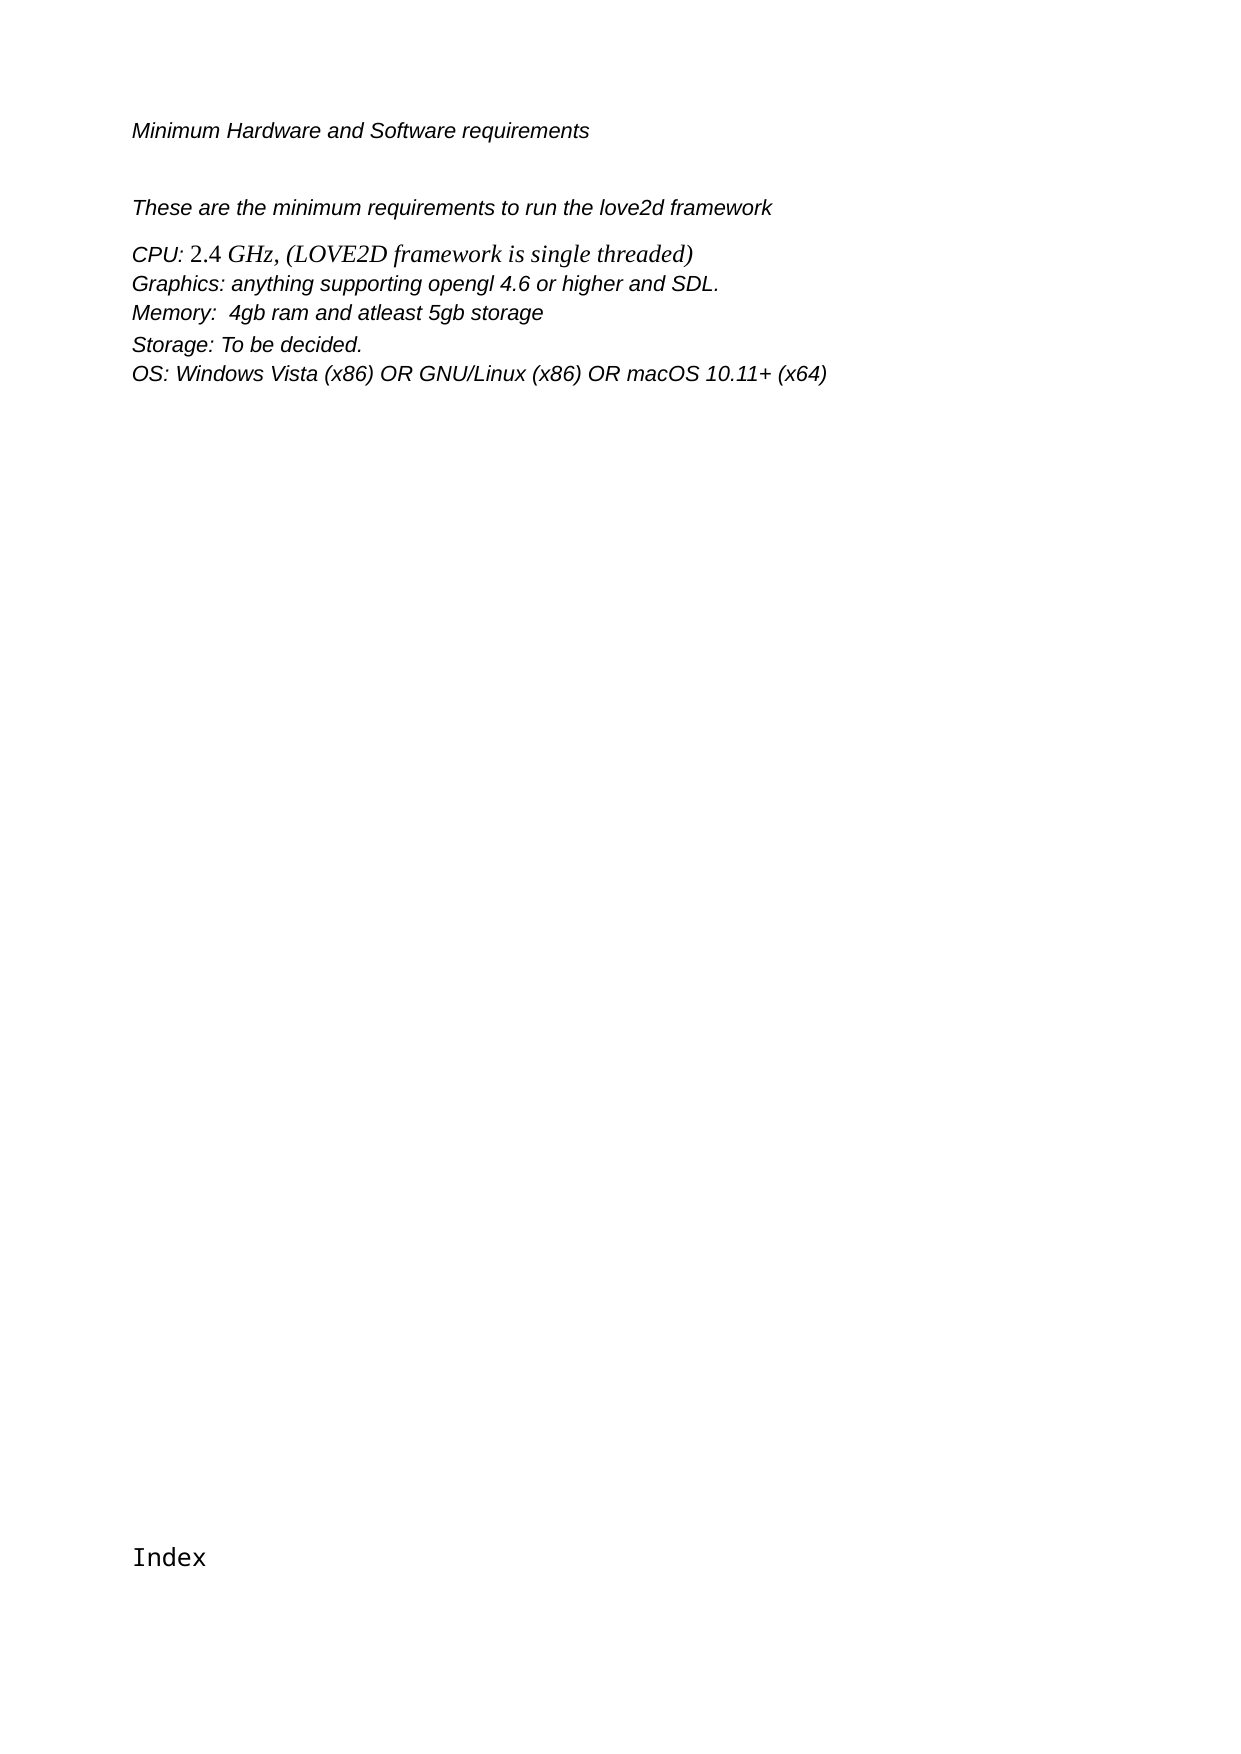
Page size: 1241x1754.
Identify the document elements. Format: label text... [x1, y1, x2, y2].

text CPU: 2.4 GHz, (LOVE2D framework is single threaded) Graphics: anything supporting opengl 4.6 or higher and SDL. Memory: 4gb ram and atleast 5gb storage [132, 239, 1122, 325]
text Index [132, 1539, 1122, 1573]
text These are the minimum requirements to run the love2d framework [132, 195, 1122, 220]
text Minimum Hardware and Software requirements [132, 118, 1122, 176]
text Storage: To be decided. OS: Windows Vista (x86) OR GNU/Linux (x86) OR macOS 10.11+ (x64) [132, 332, 1122, 477]
